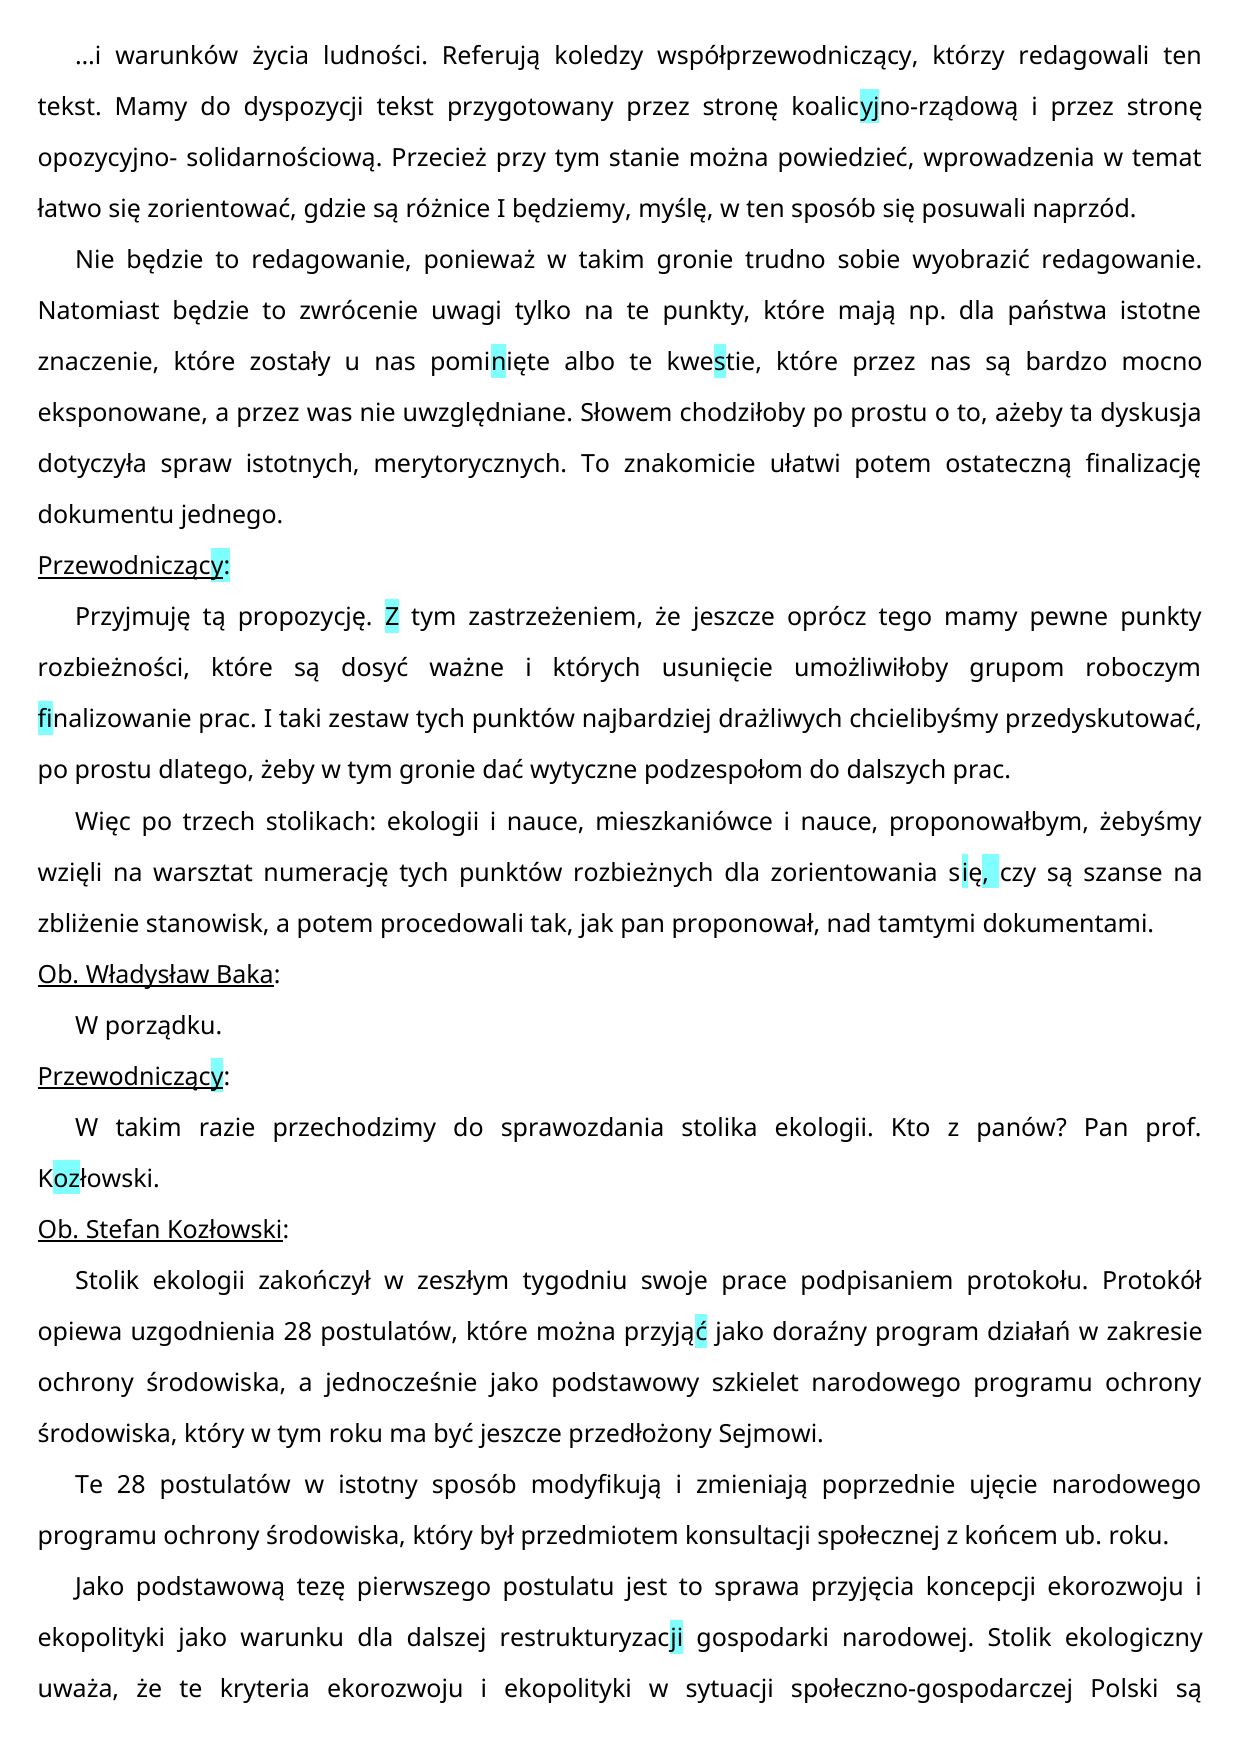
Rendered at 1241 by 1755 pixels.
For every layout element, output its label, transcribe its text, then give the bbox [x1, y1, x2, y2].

text Przewodniczący: [37, 1058, 1203, 1092]
text Ob. Stefan Kozłowski: [37, 1211, 1203, 1246]
text Stolik ekologii zakończył w zeszłym tygodniu swoje prace podpisaniem protokołu. Protokół opiewa uzgodnienia 28 postulatów, które można przyjąć jako doraźny program działań w zakresie ochrony środowiska, a jednocześnie jako podstawowy szkielet narodowego programu ochrony środowiska, który w tym roku ma być jeszcze przedłożony Sejmowi. [37, 1262, 1203, 1450]
text …i warunków życia ludności. Referują koledzy współprzewodniczący, którzy redagowali ten tekst. Mamy do dyspozycji tekst przygotowany przez stronę koalicyjno-rządową i przez stronę opozycyjno- solidarnościową. Przecież przy tym stanie można powiedzieć, wprowadzenia w temat łatwo się zorientować, gdzie są różnice I będziemy, myślę, w ten sposób się posuwali naprzód. [37, 37, 1203, 225]
text W porządku. [37, 1007, 1203, 1041]
text Nie będzie to redagowanie, ponieważ w takim gronie trudno sobie wyobrazić redagowanie. Natomiast będzie to zwrócenie uwagi tylko na te punkty, które mają np. dla państwa istotne znaczenie, które zostały u nas pominięte albo te kwestie, które przez nas są bardzo mocno eksponowane, a przez was nie uwzględniane. Słowem chodziłoby po prostu o to, ażeby ta dyskusja dotyczyła spraw istotnych, merytorycznych. To znakomicie ułatwi potem ostateczną finalizację dokumentu jednego. [37, 242, 1203, 531]
text Przyjmuję tą propozycję. Z tym zastrzeżeniem, że jeszcze oprócz tego mamy pewne punkty rozbieżności, które są dosyć ważne i których usunięcie umożliwiłoby grupom roboczym finalizowanie prac. I taki zestaw tych punktów najbardziej drażliwych chcielibyśmy przedyskutować, po prostu dlatego, żeby w tym gronie dać wytyczne podzespołom do dalszych prac. [37, 599, 1203, 786]
text Więc po trzech stolikach: ekologii i nauce, mieszkaniówce i nauce, proponowałbym, żebyśmy wzięli na warsztat numerację tych punktów rozbieżnych dla zorientowania się, czy są szanse na zbliżenie stanowisk, a potem procedowali tak, jak pan proponował, nad tamtymi dokumentami. [37, 803, 1203, 939]
text Jako podstawową tezę pierwszego postulatu jest to sprawa przyjęcia koncepcji ekorozwoju i ekopolityki jako warunku dla dalszej restrukturyzacji gospodarki narodowej. Stolik ekologiczny uważa, że te kryteria ekorozwoju i ekopolityki w sytuacji społeczno-gospodarczej Polski są [37, 1569, 1203, 1705]
text Te 28 postulatów w istotny sposób modyfikują i zmieniają poprzednie ujęcie narodowego programu ochrony środowiska, który był przedmiotem konsultacji społecznej z końcem ub. roku. [37, 1467, 1203, 1552]
text W takim razie przechodzimy do sprawozdania stolika ekologii. Kto z panów? Pan prof. Kozłowski. [37, 1109, 1203, 1194]
text Ob. Władysław Baka: [37, 956, 1203, 990]
text Przewodniczący: [37, 548, 1203, 582]
